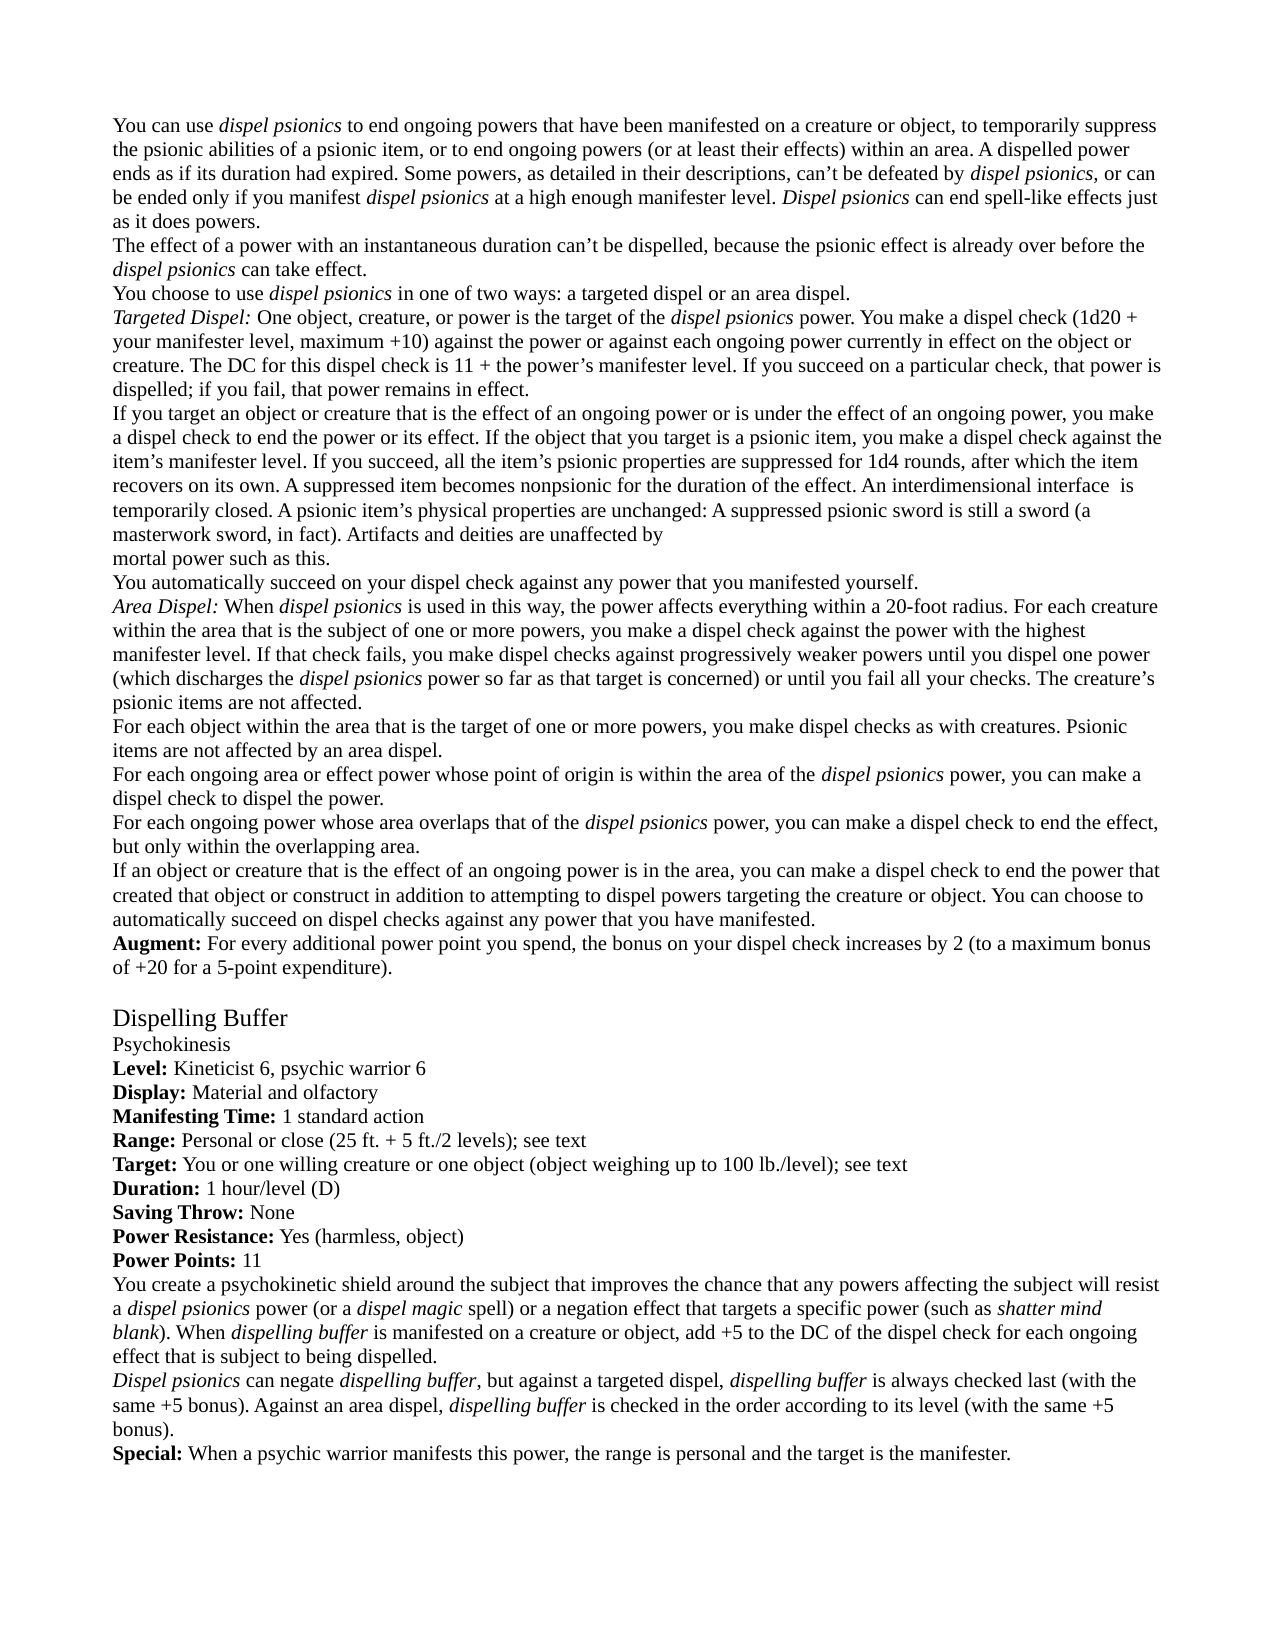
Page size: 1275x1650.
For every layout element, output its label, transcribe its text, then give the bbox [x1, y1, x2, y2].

text You create a psychokinetic shield around the subject that improves the chance that any powers affecting the subject will resist a dispel psionics power (or a dispel magic spell) or a negation effect that targets a specific power (such as shatter mind blank). When dispelling buffer is manifested on a creature or object, add +5 to the DC of the dispel check for each ongoing effect that is subject to being dispelled. [112, 1272, 1162, 1368]
text For each object within the area that is the target of one or more powers, you make dispel checks as with creatures. Psionic items are not affected by an area dispel. [112, 714, 1162, 762]
text If you target an object or creature that is the effect of an ongoing power or is under the effect of an ongoing power, you make a dispel check to end the power or its effect. If the object that you target is a psionic item, you make a dispel check against the item’s manifester level. If you succeed, all the item’s psionic properties are suppressed for 1d4 rounds, after which the item recovers on its own. A suppressed item becomes nonpsionic for the duration of the effect. An interdimensional interface is temporarily closed. A psionic item’s physical properties are unchanged: A suppressed psionic sword is still a sword (a masterwork sword, in fact). Artifacts and deities are unaffected by [112, 401, 1162, 546]
text For each ongoing area or effect power whose point of origin is within the area of the dispel psionics power, you can make a dispel check to dispel the power. [112, 762, 1162, 810]
text Level: Kineticist 6, psychic warrior 6 [112, 1056, 1162, 1080]
text You can use dispel psionics to end ongoing powers that have been manifested on a creature or object, to temporarily suppress the psionic abilities of a psionic item, or to end ongoing powers (or at least their effects) within an area. A dispelled power ends as if its duration had expired. Some powers, as detailed in their descriptions, can’t be defeated by dispel psionics, or can be ended only if you manifest dispel psionics at a high enough manifester level. Dispel psionics can end spell-like effects just as it does powers. [112, 112, 1162, 233]
text Dispel psionics can negate dispelling buffer, but against a targeted dispel, dispelling buffer is always checked last (with the same +5 bonus). Against an area dispel, dispelling buffer is checked in the order according to its level (with the same +5 bonus). [112, 1368, 1162, 1441]
text mortal power such as this. [112, 546, 1162, 570]
text Manifesting Time: 1 standard action [112, 1104, 1162, 1128]
text Special: When a psychic warrior manifests this power, the range is personal and the target is the manifester. [112, 1441, 1162, 1465]
text You choose to use dispel psionics in one of two ways: a targeted dispel or an area dispel. [112, 281, 1162, 305]
text Targeted Dispel: One object, creature, or power is the target of the dispel psionics power. You make a dispel check (1d20 + your manifester level, maximum +10) against the power or against each ongoing power currently in effect on the object or creature. The DC for this dispel check is 11 + the power’s manifester level. If you succeed on a particular check, that power is dispelled; if you fail, that power remains in effect. [112, 305, 1162, 401]
text You automatically succeed on your dispel check against any power that you manifested yourself. [112, 570, 1162, 594]
text Psychokinesis [112, 1032, 1162, 1056]
text For each ongoing power whose area overlaps that of the dispel psionics power, you can make a dispel check to end the effect, but only within the overlapping area. [112, 810, 1162, 858]
text Target: You or one willing creature or one object (object weighing up to 100 lb./level); see text [112, 1152, 1162, 1176]
text If an object or creature that is the effect of an ongoing power is in the area, you can make a dispel check to end the power that created that object or construct in addition to attempting to dispel powers targeting the creature or object. You can choose to automatically succeed on dispel checks against any power that you have manifested. [112, 858, 1162, 931]
text Saving Throw: None [112, 1200, 1162, 1224]
text The effect of a power with an instantaneous duration can’t be dispelled, because the psionic effect is already over before the dispel psionics can take effect. [112, 233, 1162, 281]
text Area Dispel: When dispel psionics is used in this way, the power affects everything within a 20-foot radius. For each creature within the area that is the subject of one or more powers, you make a dispel check against the power with the highest manifester level. If that check fails, you make dispel checks against progressively weaker powers until you dispel one power (which discharges the dispel psionics power so far as that target is concerned) or until you fail all your checks. The creature’s psionic items are not affected. [112, 594, 1162, 714]
text Duration: 1 hour/level (D) [112, 1176, 1162, 1200]
subtitle Dispelling Buffer [112, 1003, 1162, 1032]
text Range: Personal or close (25 ft. + 5 ft./2 levels); see text [112, 1128, 1162, 1152]
text Display: Material and olfactory [112, 1080, 1162, 1104]
text Power Points: 11 [112, 1248, 1162, 1272]
text Augment: For every additional power point you spend, the bonus on your dispel check increases by 2 (to a maximum bonus of +20 for a 5-point expenditure). [112, 931, 1162, 979]
text Power Resistance: Yes (harmless, object) [112, 1224, 1162, 1248]
